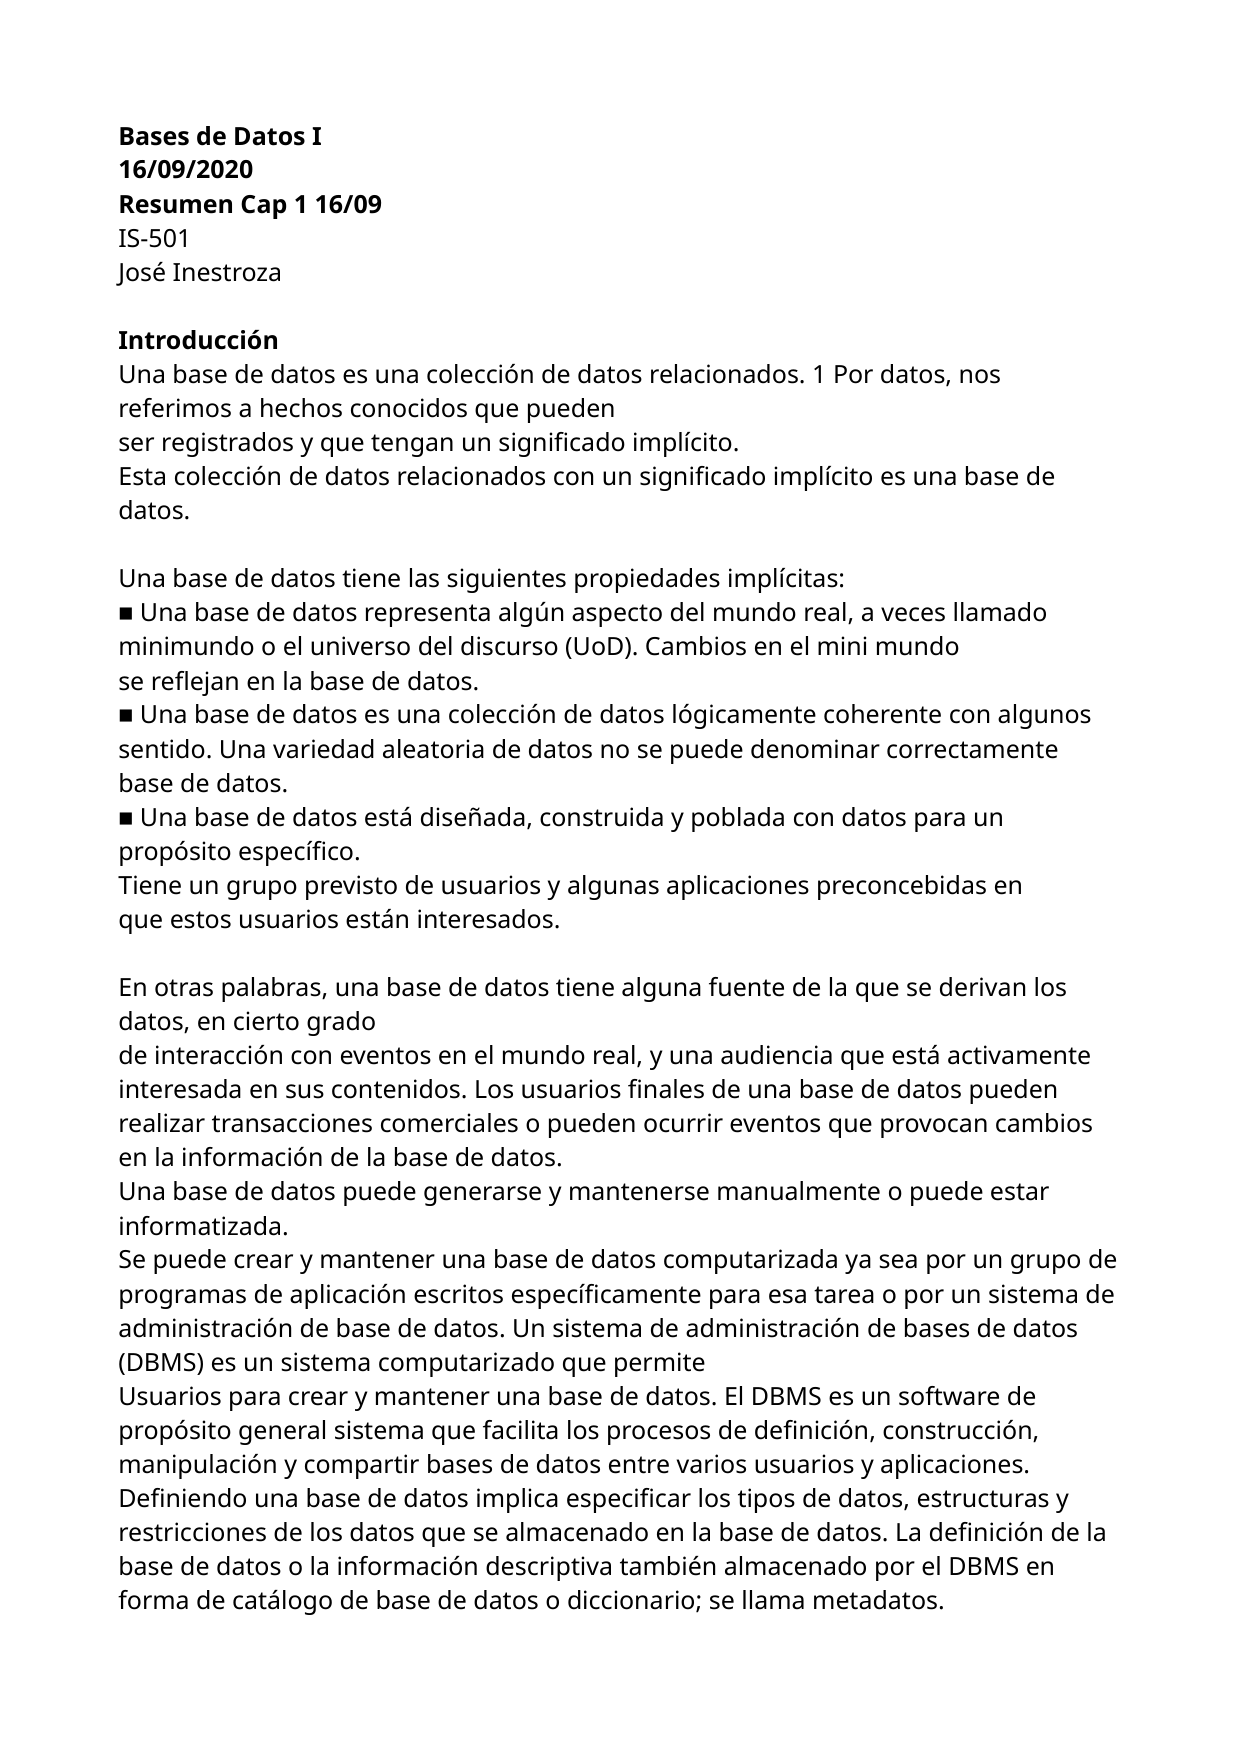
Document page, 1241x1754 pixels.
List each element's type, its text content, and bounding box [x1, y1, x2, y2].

text Se puede crear y mantener una base de datos computarizada ya sea por un grupo de programas de aplicación escritos específicamente para esa tarea o por un sistema de administración de base de datos. Un sistema de administración de bases de datos (DBMS) es un sistema computarizado que permite [118, 1242, 1122, 1378]
text ■ Una base de datos está diseñada, construida y poblada con datos para un propósito específico. [118, 799, 1122, 867]
text Bases de Datos I [118, 118, 1122, 152]
text base de datos. [118, 765, 1122, 799]
text se reflejan en la base de datos. [118, 663, 1122, 697]
text Usuarios para crear y mantener una base de datos. El DBMS es un software de propósito general sistema que facilita los procesos de definición, construcción, manipulación y compartir bases de datos entre varios usuarios y aplicaciones. Definiendo una base de datos implica especificar los tipos de datos, estructuras y restricciones de los datos que se almacenado en la base de datos. La definición de la base de datos o la información descriptiva también almacenado por el DBMS en forma de catálogo de base de datos o diccionario; se llama metadatos. [118, 1378, 1122, 1617]
text Esta colección de datos relacionados con un significado implícito es una base de datos. [118, 459, 1122, 527]
text 16/09/2020 [118, 152, 1122, 186]
text Tiene un grupo previsto de usuarios y algunas aplicaciones preconcebidas en [118, 867, 1122, 902]
text ■ Una base de datos es una colección de datos lógicamente coherente con algunos [118, 697, 1122, 731]
text Una base de datos es una colección de datos relacionados. 1 Por datos, nos referimos a hechos conocidos que pueden [118, 357, 1122, 425]
text ■ Una base de datos representa algún aspecto del mundo real, a veces llamado [118, 595, 1122, 629]
text minimundo o el universo del discurso (UoD). Cambios en el mini mundo [118, 629, 1122, 663]
text IS-501 José Inestroza [118, 220, 1122, 288]
text que estos usuarios están interesados. [118, 902, 1122, 936]
text ser registrados y que tengan un significado implícito. [118, 425, 1122, 459]
text sentido. Una variedad aleatoria de datos no se puede denominar correctamente [118, 731, 1122, 765]
text Una base de datos puede generarse y mantenerse manualmente o puede estar informatizada. [118, 1174, 1122, 1242]
text Una base de datos tiene las siguientes propiedades implícitas: [118, 561, 1122, 595]
text Introducción [118, 322, 1122, 357]
text Resumen Cap 1 16/09 [118, 186, 1122, 220]
text de interacción con eventos en el mundo real, y una audiencia que está activamente interesada en sus contenidos. Los usuarios finales de una base de datos pueden realizar transacciones comerciales o pueden ocurrir eventos que provocan cambios en la información de la base de datos. [118, 1038, 1122, 1174]
text En otras palabras, una base de datos tiene alguna fuente de la que se derivan los datos, en cierto grado [118, 970, 1122, 1038]
